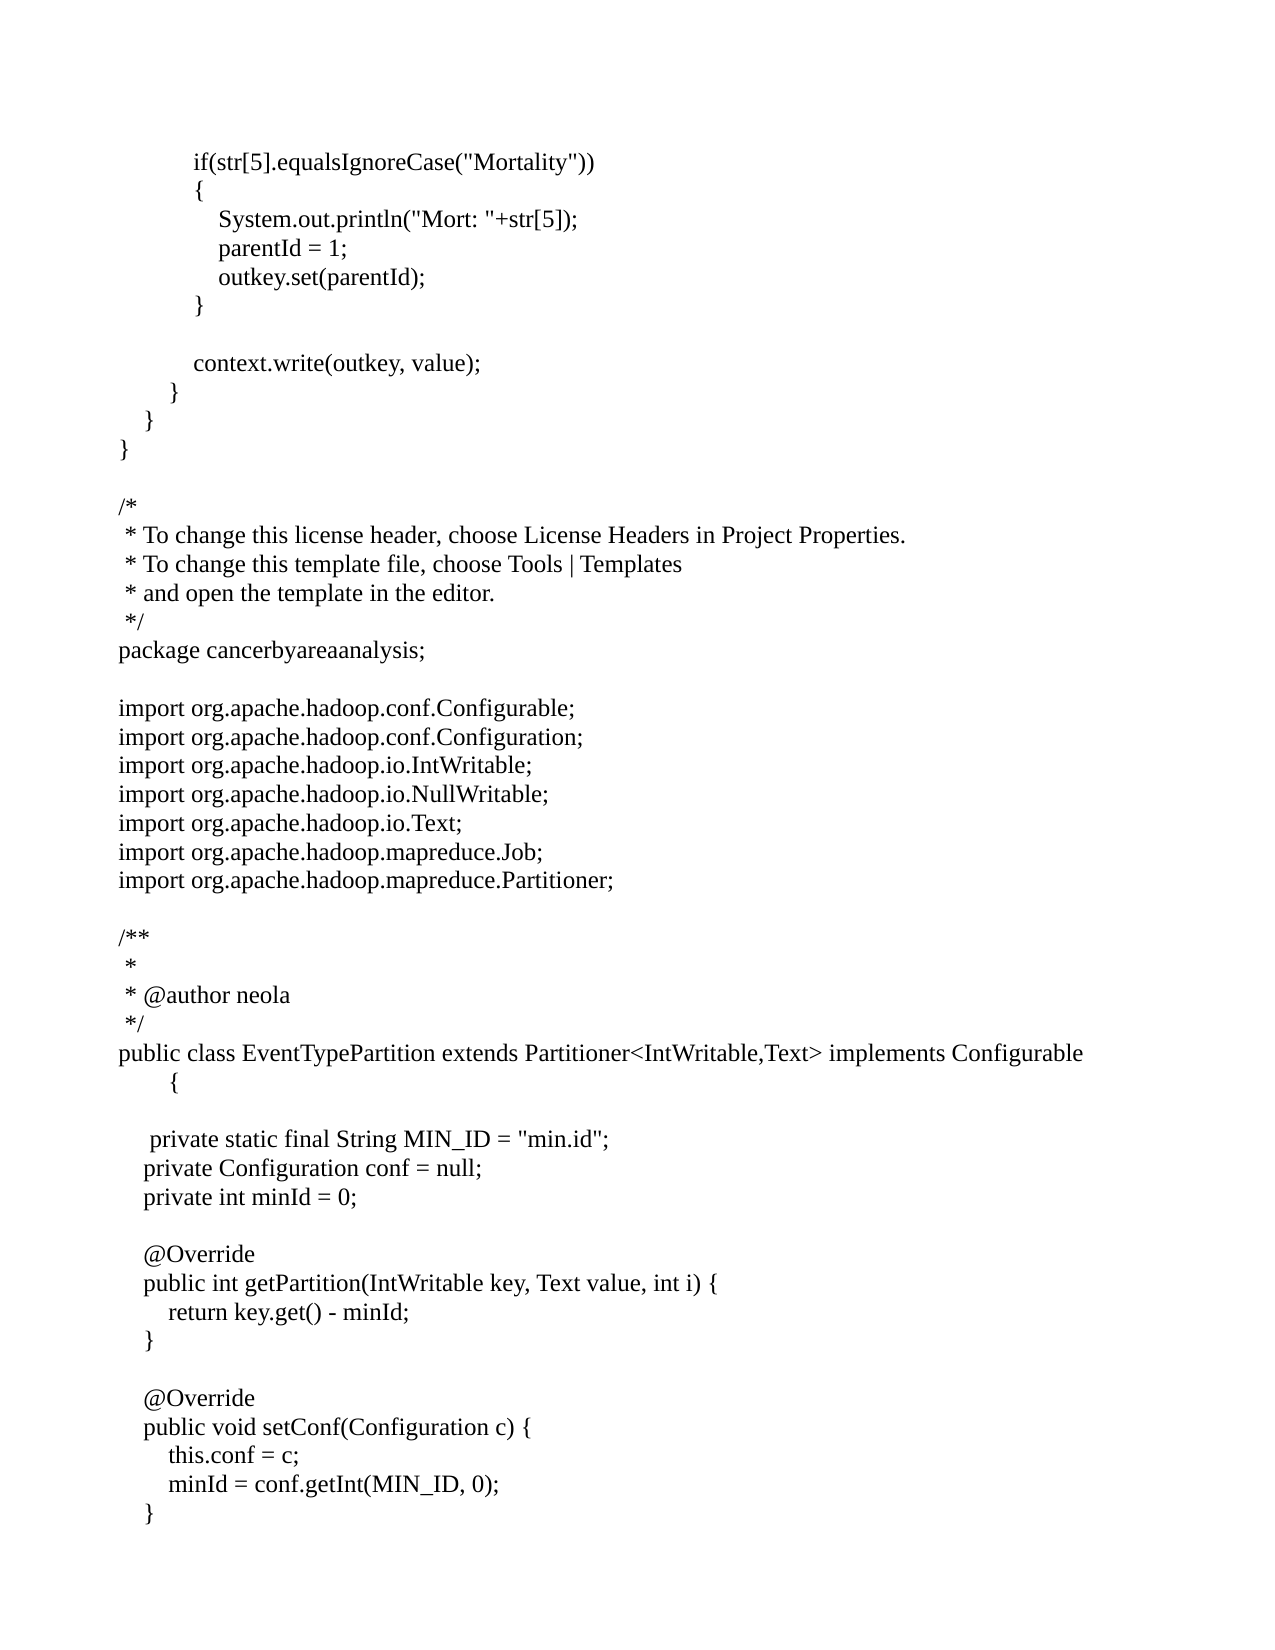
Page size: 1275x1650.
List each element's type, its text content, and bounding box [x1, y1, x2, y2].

text import org.apache.hadoop.mapreduce.Partitioner; [118, 866, 1157, 894]
text } [118, 434, 1157, 463]
text context.write(outkey, value); [118, 348, 1157, 377]
text minId = conf.getInt(MIN_ID, 0); [118, 1469, 1157, 1498]
text { [118, 176, 1157, 204]
text System.out.println("Mort: "+str[5]); [118, 204, 1157, 233]
text */ [118, 607, 1157, 636]
text } [118, 406, 1157, 434]
text private static final String MIN_ID = "min.id"; [118, 1124, 1157, 1153]
text import org.apache.hadoop.mapreduce.Job; [118, 837, 1157, 866]
text return key.get() - minId; [118, 1297, 1157, 1326]
text public int getPartition(IntWritable key, Text value, int i) { [118, 1268, 1157, 1297]
text import org.apache.hadoop.io.IntWritable; [118, 751, 1157, 779]
text */ [118, 1009, 1157, 1038]
text outkey.set(parentId); [118, 262, 1157, 291]
text } [118, 1326, 1157, 1354]
text * To change this template file, choose Tools | Templates [118, 549, 1157, 578]
text /* [118, 492, 1157, 521]
text } [118, 377, 1157, 406]
text @Override [118, 1383, 1157, 1412]
text * @author neola [118, 981, 1157, 1009]
text * To change this license header, choose License Headers in Project Properties. [118, 521, 1157, 549]
text import org.apache.hadoop.io.Text; [118, 808, 1157, 837]
text * and open the template in the editor. [118, 578, 1157, 607]
text } [118, 291, 1157, 319]
text private Configuration conf = null; [118, 1153, 1157, 1182]
text import org.apache.hadoop.conf.Configurable; [118, 693, 1157, 722]
text package cancerbyareaanalysis; [118, 636, 1157, 664]
text this.conf = c; [118, 1441, 1157, 1469]
text { [118, 1067, 1157, 1096]
text if(str[5].equalsIgnoreCase("Mortality")) [118, 147, 1157, 176]
text import org.apache.hadoop.conf.Configuration; [118, 722, 1157, 751]
text parentId = 1; [118, 233, 1157, 262]
text } [118, 1498, 1157, 1527]
text public class EventTypePartition extends Partitioner<IntWritable,Text> implements Configurable [118, 1038, 1157, 1067]
text * [118, 952, 1157, 981]
text @Override [118, 1239, 1157, 1268]
text /** [118, 923, 1157, 952]
text private int minId = 0; [118, 1182, 1157, 1211]
text import org.apache.hadoop.io.NullWritable; [118, 779, 1157, 808]
text public void setConf(Configuration c) { [118, 1412, 1157, 1441]
